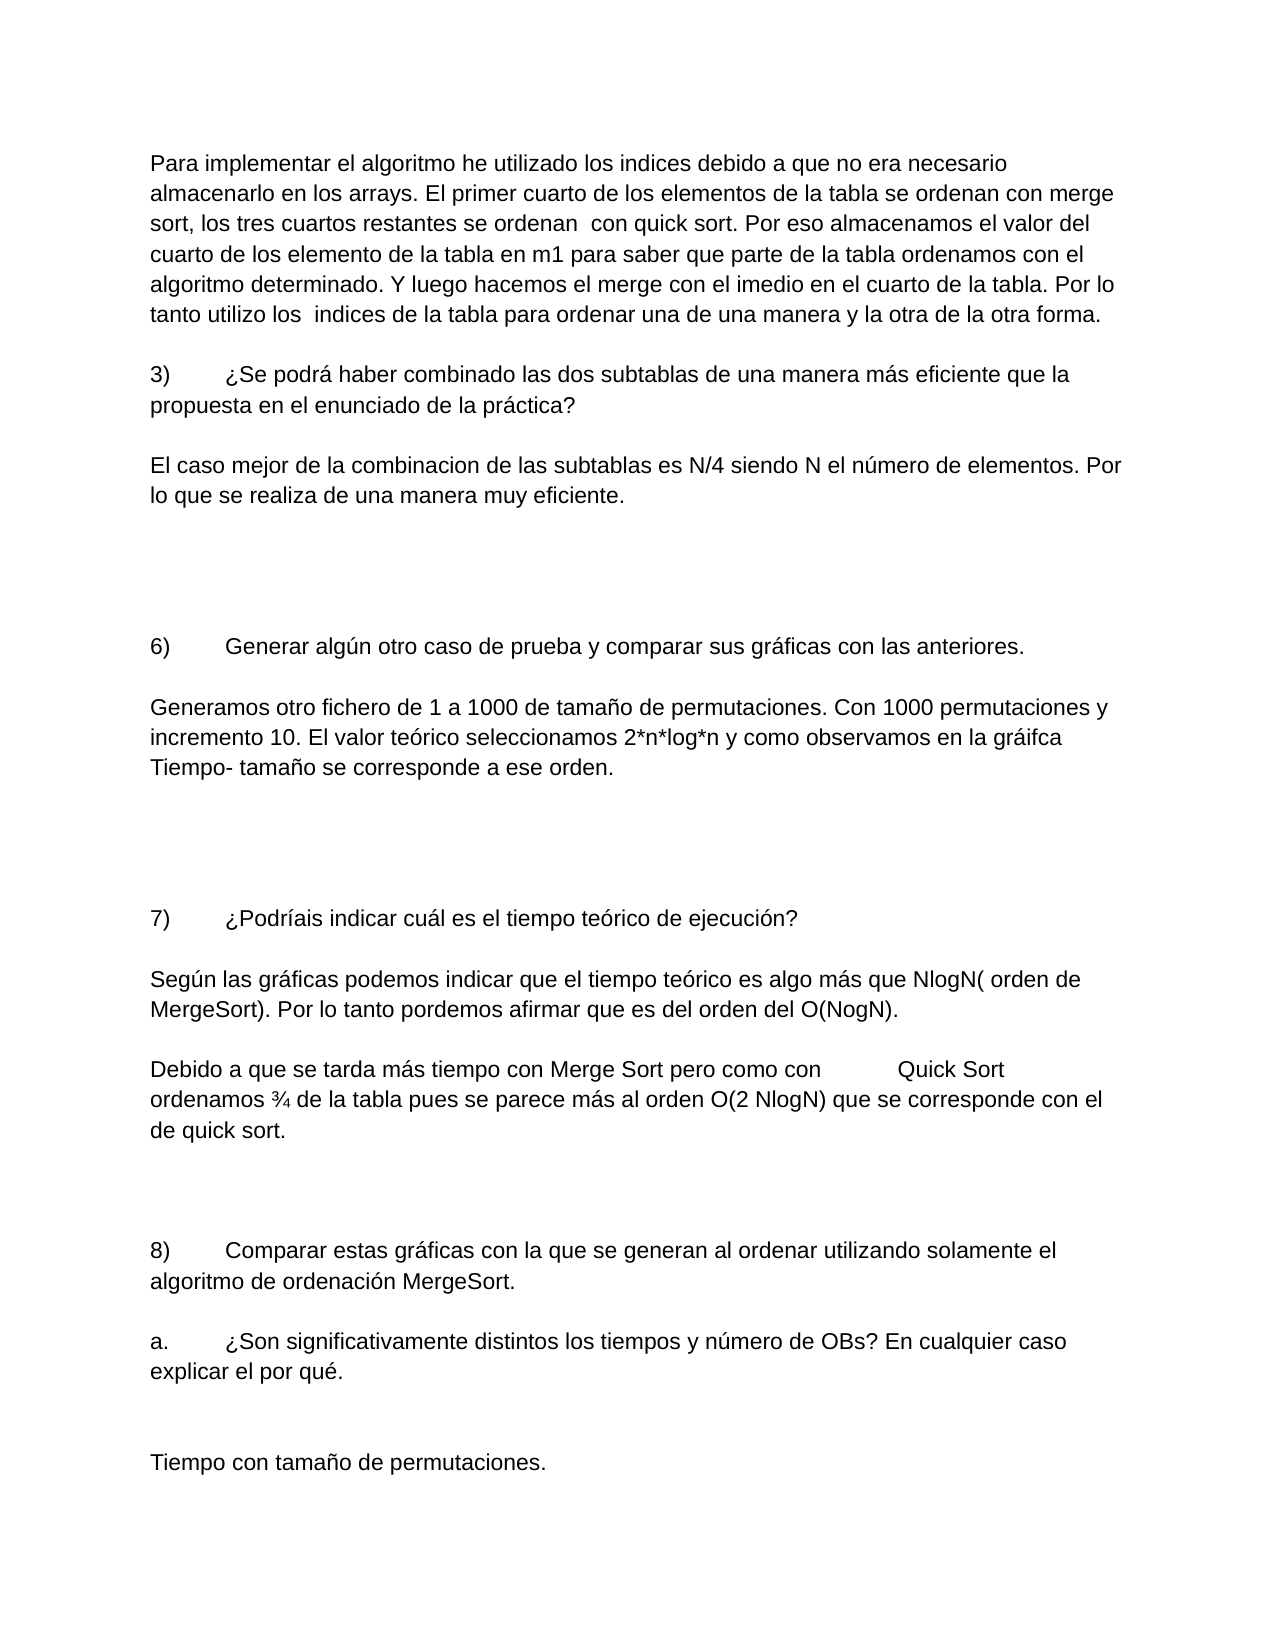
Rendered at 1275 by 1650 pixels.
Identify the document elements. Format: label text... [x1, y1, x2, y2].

text Generamos otro fichero de 1 a 1000 de tamaño de permutaciones. Con 1000 permutaciones y incremento 10. El valor teórico seleccionamos 2*n*log*n y como observamos en la gráifca Tiempo- tamaño se corresponde a ese orden. [150, 694, 1125, 781]
text 6) Generar algún otro caso de prueba y comparar sus gráficas con las anteriores. [150, 633, 1125, 660]
text 8) Comparar estas gráficas con la que se generan al ordenar utilizando solamente el algoritmo de ordenación MergeSort. [150, 1237, 1125, 1294]
text a. ¿Son significativamente distintos los tiempos y número de OBs? En cualquier caso explicar el por qué. [150, 1328, 1125, 1385]
text Debido a que se tarda más tiempo con Merge Sort pero como con Quick Sort ordenamos ¾ de la tabla pues se parece más al orden O(2 NlogN) que se corresponde con el de quick sort. [150, 1056, 1125, 1143]
text Para implementar el algoritmo he utilizado los indices debido a que no era necesario almacenarlo en los arrays. El primer cuarto de los elementos de la tabla se ordenan con merge sort, los tres cuartos restantes se ordenan con quick sort. Por eso almacenamos el valor del cuarto de los elemento de la tabla en m1 para saber que parte de la tabla ordenamos con el algoritmo determinado. Y luego hacemos el merge con el imedio en el cuarto de la tabla. Por lo tanto utilizo los indices de la tabla para ordenar una de una manera y la otra de la otra forma. [150, 150, 1125, 327]
text El caso mejor de la combinacion de las subtablas es N/4 siendo N el número de elementos. Por lo que se realiza de una manera muy eficiente. [150, 452, 1125, 509]
text Según las gráficas podemos indicar que el tiempo teórico es algo más que NlogN( orden de MergeSort). Por lo tanto pordemos afirmar que es del orden del O(NogN). [150, 966, 1125, 1022]
text 7) ¿Podríais indicar cuál es el tiempo teórico de ejecución? [150, 905, 1125, 932]
text 3) ¿Se podrá haber combinado las dos subtablas de una manera más eficiente que la propuesta en el enunciado de la práctica? [150, 361, 1125, 418]
text Tiempo con tamaño de permutaciones. [150, 1449, 1125, 1475]
